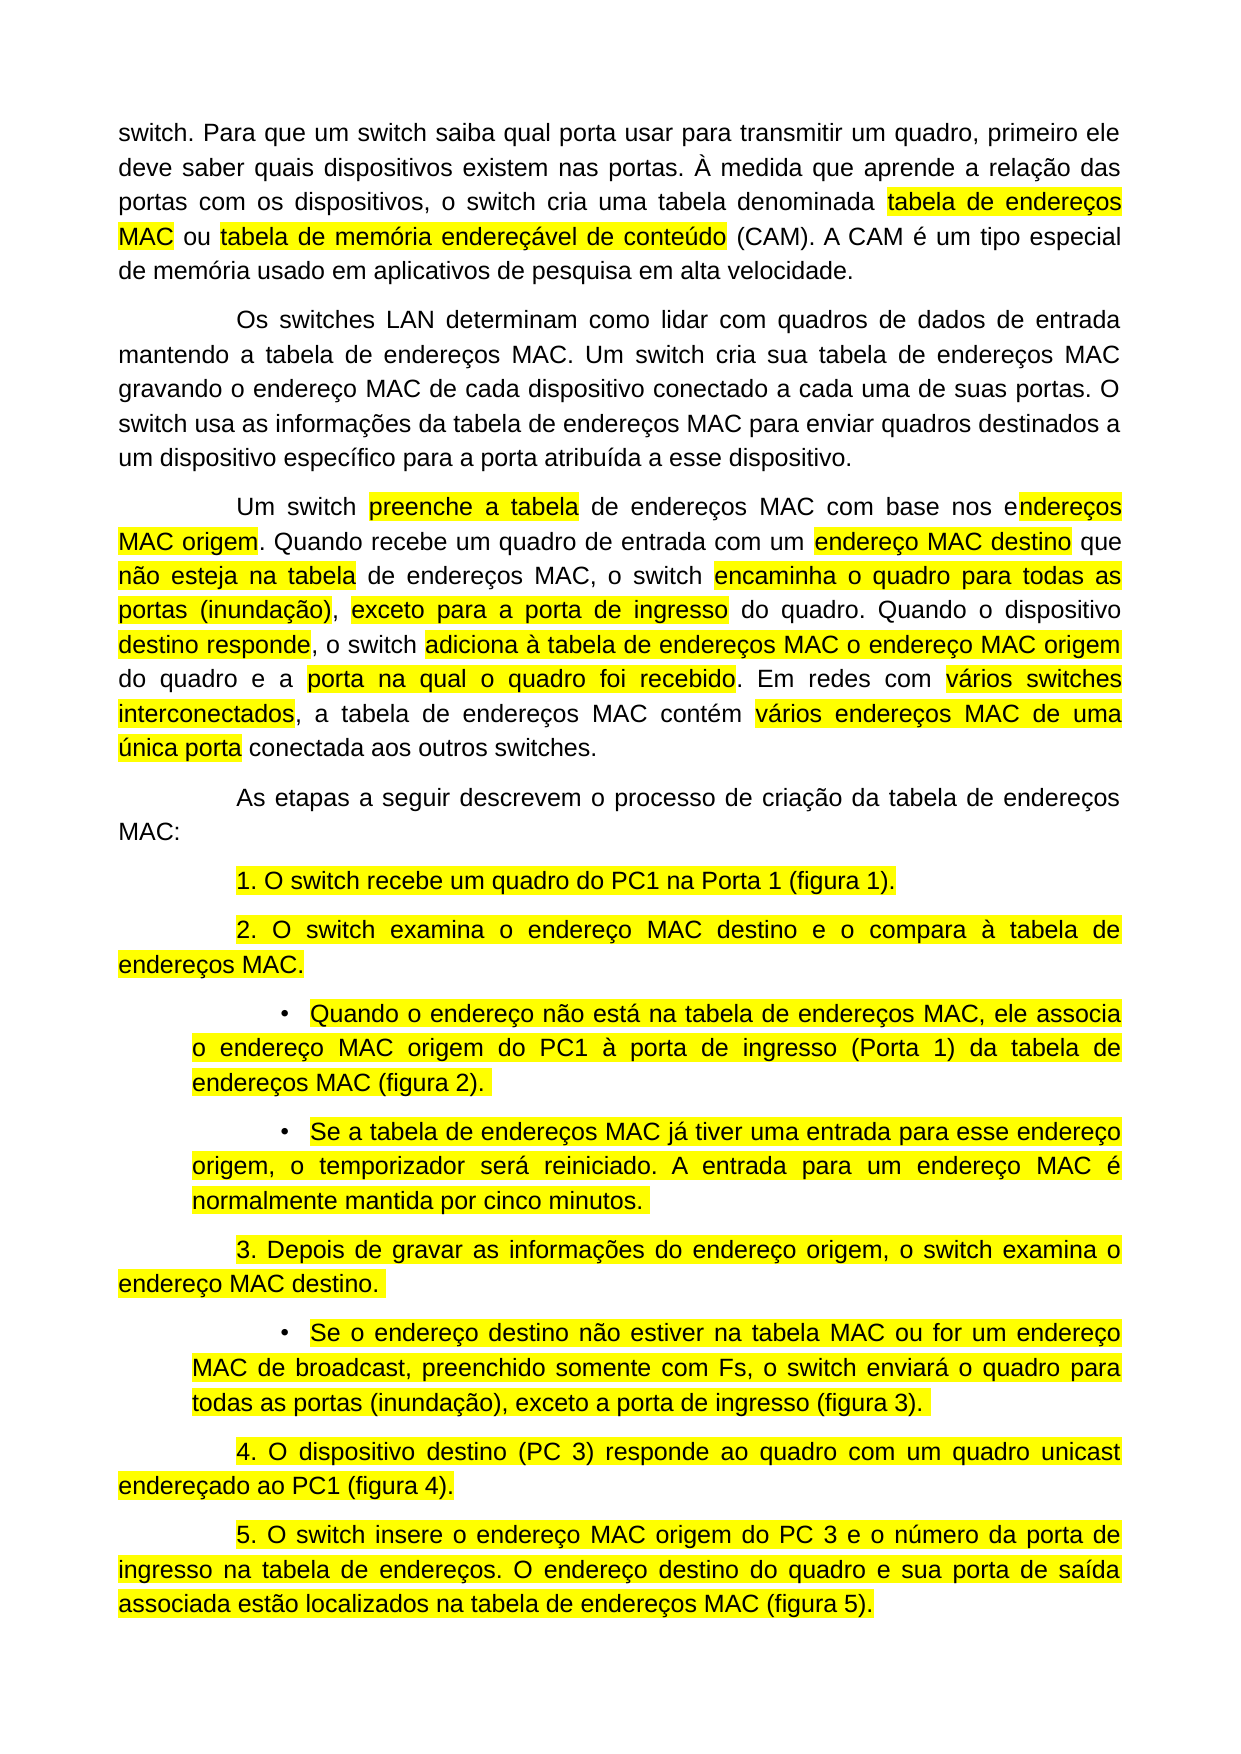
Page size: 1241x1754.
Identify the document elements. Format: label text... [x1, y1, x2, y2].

text switch. Para que um switch saiba qual porta usar para transmitir um quadro, primeiro ele deve saber quais dispositivos existem nas portas. À medida que aprende a relação das portas com os dispositivos, o switch cria uma tabela denominada tabela de endereços MAC ou tabela de memória endereçável de conteúdo (CAM). A CAM é um tipo especial de memória usado em aplicativos de pesquisa em alta velocidade. [118, 118, 1122, 285]
text 4. O dispositivo destino (PC 3) responde ao quadro com um quadro unicast endereçado ao PC1 (figura 4). [118, 1437, 1122, 1500]
list Quando o endereço não está na tabela de endereços MAC, ele associa o endereço MAC origem do PC1 à porta de ingresso (Porta 1) da tabela de endereços MAC (figura 2). [162, 999, 1122, 1096]
text 2. O switch examina o endereço MAC destino e o compara à tabela de endereços MAC. [118, 915, 1122, 978]
list Se o endereço destino não estiver na tabela MAC ou for um endereço MAC de broadcast, preenchido somente com Fs, o switch enviará o quadro para todas as portas (inundação), exceto a porta de ingresso (figura 3). [162, 1318, 1122, 1416]
text 5. O switch insere o endereço MAC origem do PC 3 e o número da porta de ingresso na tabela de endereços. O endereço destino do quadro e sua porta de saída associada estão localizados na tabela de endereços MAC (figura 5). [118, 1520, 1122, 1618]
text As etapas a seguir descrevem o processo de criação da tabela de endereços MAC: [118, 782, 1122, 846]
text 1. O switch recebe um quadro do PC1 na Porta 1 (figura 1). [118, 866, 1122, 895]
list Se a tabela de endereços MAC já tiver uma entrada para esse endereço origem, o temporizador será reiniciado. A entrada para um endereço MAC é normalmente mantida por cinco minutos. [162, 1117, 1122, 1214]
text Os switches LAN determinam como lidar com quadros de dados de entrada mantendo a tabela de endereços MAC. Um switch cria sua tabela de endereços MAC gravando o endereço MAC de cada dispositivo conectado a cada uma de suas portas. O switch usa as informações da tabela de endereços MAC para enviar quadros destinados a um dispositivo específico para a porta atribuída a esse dispositivo. [118, 305, 1122, 472]
text Um switch preenche a tabela de endereços MAC com base nos endereços MAC origem. Quando recebe um quadro de entrada com um endereço MAC destino que não esteja na tabela de endereços MAC, o switch encaminha o quadro para todas as portas (inundação), exceto para a porta de ingresso do quadro. Quando o dispositivo destino responde, o switch adiciona à tabela de endereços MAC o endereço MAC origem do quadro e a porta na qual o quadro foi recebido. Em redes com vários switches interconectados, a tabela de endereços MAC contém vários endereços MAC de uma única porta conectada aos outros switches. [118, 492, 1122, 762]
text 3. Depois de gravar as informações do endereço origem, o switch examina o endereço MAC destino. [118, 1235, 1122, 1298]
